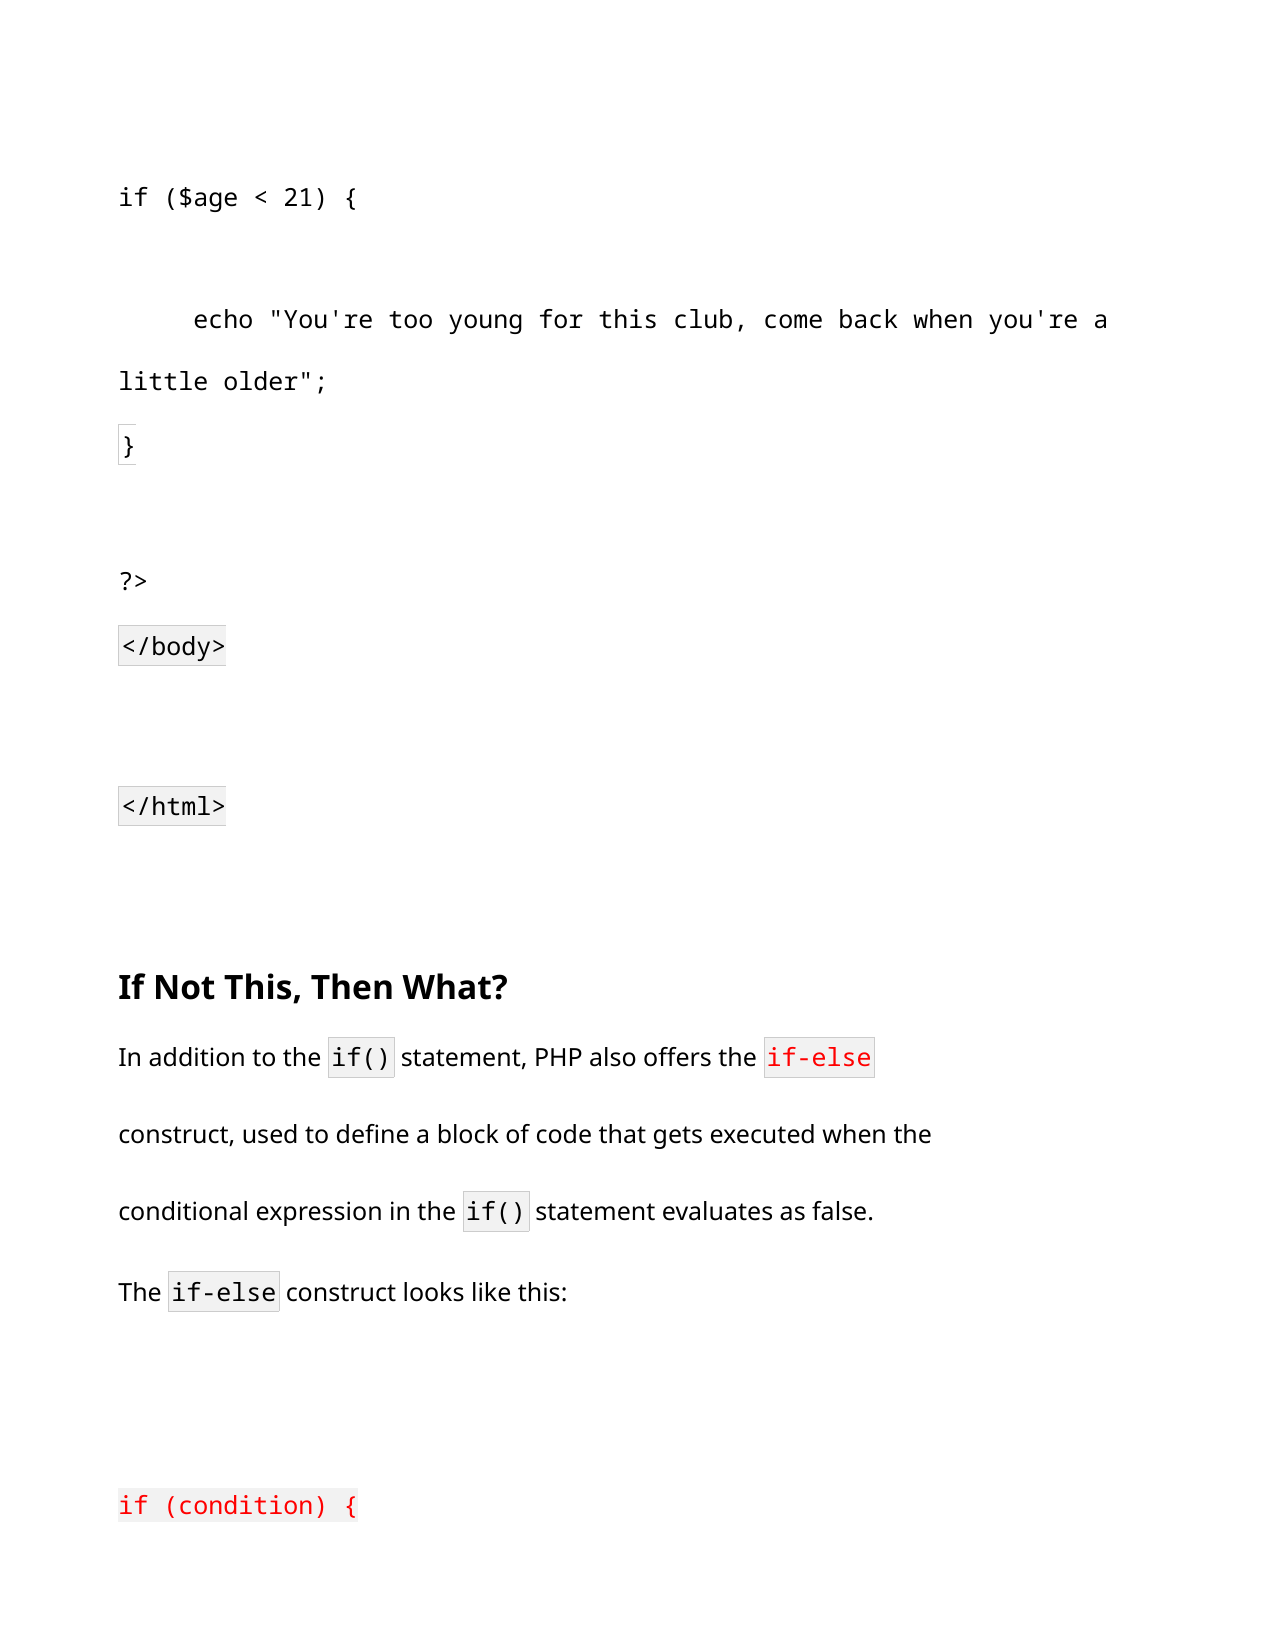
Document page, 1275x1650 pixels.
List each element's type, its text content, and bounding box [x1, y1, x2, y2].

text if-else [169, 1272, 279, 1311]
text construct looks like this: [280, 1271, 1157, 1311]
text if (condition) { [118, 1351, 1157, 1522]
text statement, PHP also offers the [395, 1037, 764, 1077]
text construct, used to define a block of code that gets executed when the conditional expression in the if() statement evaluates as false. [118, 1117, 1157, 1231]
text if() [329, 1038, 394, 1077]
text The [118, 1271, 168, 1311]
text if ($age < 21) { echo "You're too young for this club, come back when you're a little older"; [118, 118, 1157, 397]
text if-else [765, 1038, 874, 1077]
text In addition to the [118, 1037, 328, 1077]
text [875, 1037, 1157, 1077]
subtitle If Not This, Then What? [118, 963, 1157, 1009]
text </body> </html> [118, 625, 1157, 883]
text } ?> [118, 424, 1157, 598]
